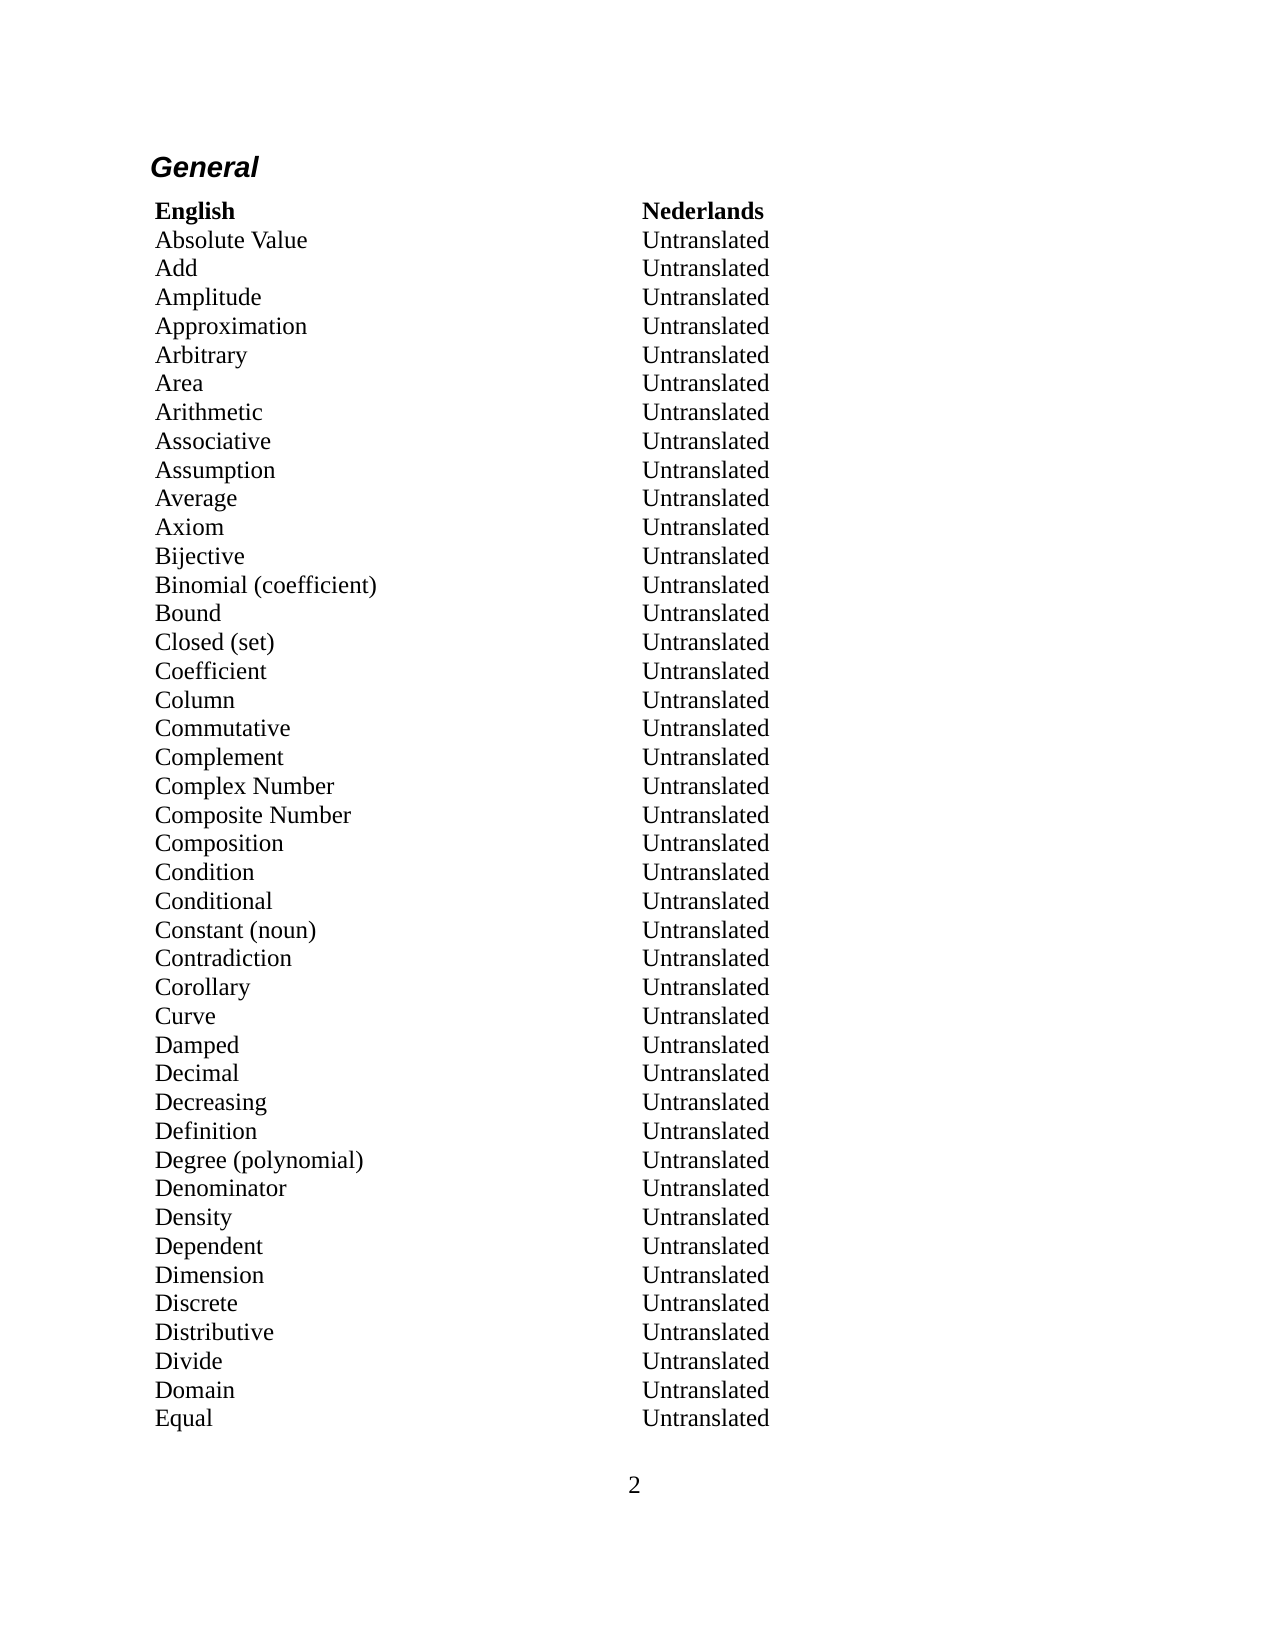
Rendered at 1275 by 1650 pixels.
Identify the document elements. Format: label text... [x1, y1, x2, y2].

table_cell Denominator [150, 1174, 637, 1202]
table_cell Binomial (coefficient) [150, 570, 637, 598]
table_cell Untranslated [638, 972, 1125, 1001]
table_cell Dimension [150, 1260, 637, 1288]
table_cell Decreasing [150, 1087, 637, 1116]
table_cell Definition [150, 1116, 637, 1145]
table_cell Untranslated [638, 541, 1125, 570]
table_cell Contradiction [150, 944, 637, 972]
table_cell Decimal [150, 1059, 637, 1087]
table_cell Untranslated [638, 225, 1125, 253]
table_cell Dependent [150, 1231, 637, 1260]
table_cell Untranslated [638, 857, 1125, 886]
table_cell Assumption [150, 455, 637, 483]
subtitle General [150, 150, 1125, 183]
table_cell Untranslated [638, 1116, 1125, 1145]
table_cell Untranslated [638, 1375, 1125, 1403]
table_cell Untranslated [638, 455, 1125, 483]
table_cell Untranslated [638, 1001, 1125, 1030]
table_cell Untranslated [638, 484, 1125, 512]
table_cell Untranslated [638, 1174, 1125, 1202]
table_cell Complement [150, 742, 637, 771]
table_cell Average [150, 484, 637, 512]
table_cell Untranslated [638, 742, 1125, 771]
table_cell Condition [150, 857, 637, 886]
table_cell Untranslated [638, 1087, 1125, 1116]
table_cell Damped [150, 1030, 637, 1058]
table_cell Add [150, 254, 637, 282]
table_cell Untranslated [638, 1030, 1125, 1058]
table_cell Bound [150, 599, 637, 627]
table_cell Constant (noun) [150, 915, 637, 943]
table_cell Untranslated [638, 1231, 1125, 1260]
table_cell Untranslated [638, 1317, 1125, 1346]
table_cell Untranslated [638, 915, 1125, 943]
table_cell Degree (polynomial) [150, 1145, 637, 1173]
table_cell Untranslated [638, 1202, 1125, 1231]
table_cell Untranslated [638, 656, 1125, 685]
table_cell Untranslated [638, 1260, 1125, 1288]
table_cell Untranslated [638, 800, 1125, 828]
table_cell Untranslated [638, 944, 1125, 972]
table_cell Untranslated [638, 1346, 1125, 1375]
table_cell Bijective [150, 541, 637, 570]
table_cell Untranslated [638, 829, 1125, 857]
table_cell Axiom [150, 512, 637, 541]
table_cell Untranslated [638, 886, 1125, 915]
table_cell Untranslated [638, 1289, 1125, 1317]
table_cell Untranslated [638, 512, 1125, 541]
table_cell Untranslated [638, 1059, 1125, 1087]
table_cell Untranslated [638, 714, 1125, 742]
table_cell Distributive [150, 1317, 637, 1346]
table_cell Untranslated [638, 570, 1125, 598]
table_cell Area [150, 369, 637, 397]
table_cell Untranslated [638, 599, 1125, 627]
table_cell Untranslated [638, 771, 1125, 800]
table_cell Amplitude [150, 282, 637, 311]
table_cell Corollary [150, 972, 637, 1001]
table_cell Equal [150, 1404, 637, 1432]
table_cell Arbitrary [150, 340, 637, 368]
table_cell Untranslated [638, 282, 1125, 311]
table_cell Composite Number [150, 800, 637, 828]
table_cell Conditional [150, 886, 637, 915]
table_cell Untranslated [638, 311, 1125, 340]
table_cell Associative [150, 426, 637, 455]
table_cell Approximation [150, 311, 637, 340]
table_cell Untranslated [638, 426, 1125, 455]
table_cell Untranslated [638, 340, 1125, 368]
table_cell Untranslated [638, 685, 1125, 713]
table_cell Curve [150, 1001, 637, 1030]
table_header English [150, 196, 637, 225]
table_cell Untranslated [638, 1145, 1125, 1173]
table_cell Untranslated [638, 397, 1125, 426]
table_cell Discrete [150, 1289, 637, 1317]
table_cell Column [150, 685, 637, 713]
table_cell Coefficient [150, 656, 637, 685]
table_cell Composition [150, 829, 637, 857]
table_cell Absolute Value [150, 225, 637, 253]
table_cell Arithmetic [150, 397, 637, 426]
table_cell Density [150, 1202, 637, 1231]
table_cell Domain [150, 1375, 637, 1403]
table_cell Untranslated [638, 627, 1125, 656]
table_cell Untranslated [638, 1404, 1125, 1432]
table_header Nederlands [638, 196, 1125, 225]
table_cell Commutative [150, 714, 637, 742]
table_cell Complex Number [150, 771, 637, 800]
table_cell Divide [150, 1346, 637, 1375]
table_cell Untranslated [638, 369, 1125, 397]
table_cell Closed (set) [150, 627, 637, 656]
table_cell Untranslated [638, 254, 1125, 282]
